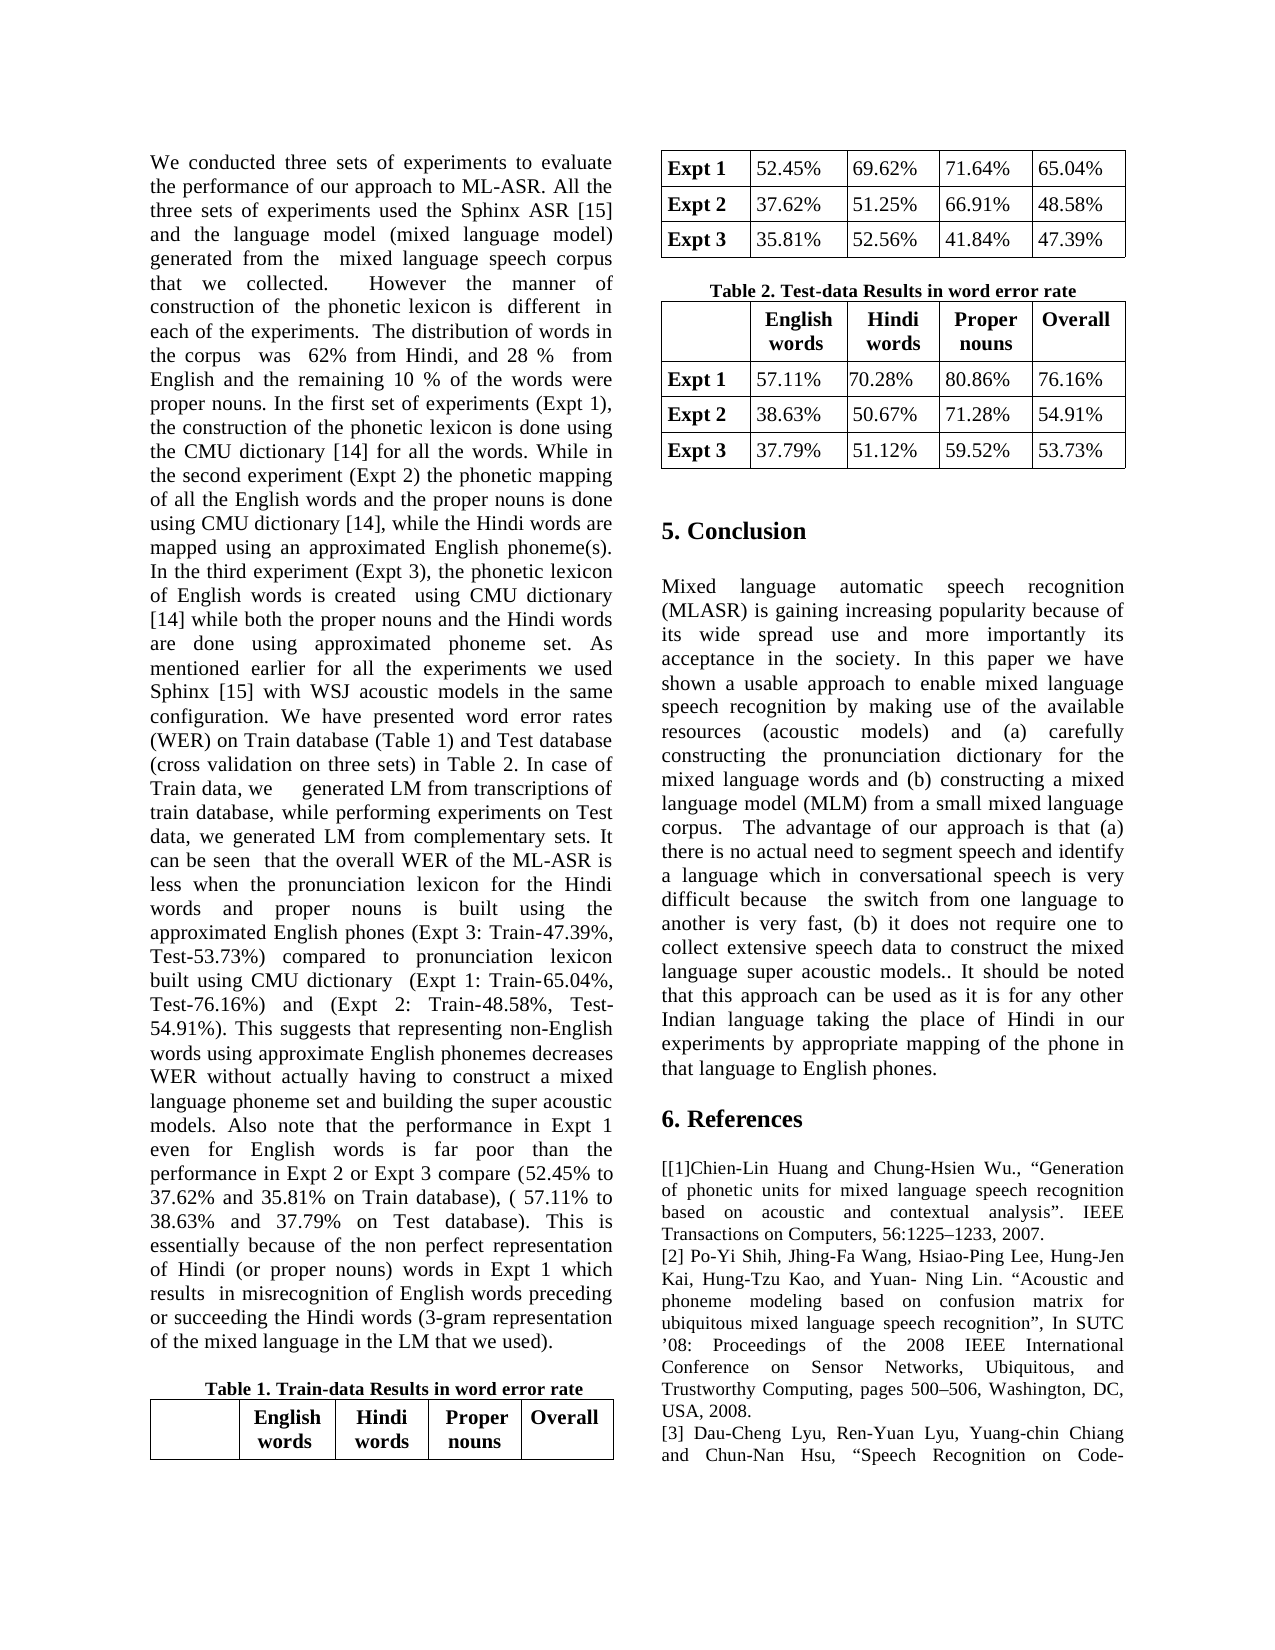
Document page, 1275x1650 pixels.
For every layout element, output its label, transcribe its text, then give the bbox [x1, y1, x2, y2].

table_cell 38.63% [751, 397, 847, 432]
table_cell 51.25% [848, 187, 939, 221]
list Table 2. Test-data Results in word error rate [661, 279, 1125, 301]
text Mixed language automatic speech recognition (MLASR) is gaining increasing popularity because of its wide spread use and more importantly its acceptance in the society. In this paper we have shown a usable approach to enable mixed language speech recognition by making use of the available resources (acoustic models) and (a) carefully constructing the pronunciation dictionary for the mixed language words and (b) constructing a mixed language model (MLM) from a small mixed language corpus. The advantage of our approach is that (a) there is no actual need to segment speech and identify a language which in conversational speech is very difficult because the switch from one language to another is very fast, (b) it does not require one to collect extensive speech data to construct the mixed language super acoustic models.. It should be noted that this approach can be used as it is for any other Indian language taking the place of Hindi in our experiments by appropriate mapping of the phone in that language to English phones. [661, 574, 1125, 1079]
table_cell 48.58% [1033, 187, 1125, 221]
table_cell 76.16% [1033, 362, 1125, 396]
subtitle 5. Conclusion [661, 516, 1125, 545]
table_header Overall [522, 1400, 613, 1459]
table_header Hindi words [848, 302, 939, 361]
table_header English words [240, 1400, 335, 1459]
table_cell Expt 3 [662, 222, 750, 257]
table_cell 37.62% [751, 187, 847, 221]
subtitle 6. References [661, 1103, 1125, 1132]
table_cell Expt 2 [662, 397, 750, 432]
table_cell 35.81% [751, 222, 847, 257]
table_header Hindi words [336, 1400, 428, 1459]
table_cell 65.04% [1033, 151, 1125, 186]
table_cell 50.67% [848, 397, 939, 432]
table_header English words [751, 302, 847, 361]
table_cell 59.52% [940, 433, 1032, 468]
table_cell 66.91% [940, 187, 1032, 221]
table_header Proper nouns [940, 302, 1032, 361]
table_cell 70.28% [848, 362, 939, 396]
text [3] Dau-Cheng Lyu, Ren-Yuan Lyu, Yuang-chin Chiang and Chun-Nan Hsu, “Speech Recognition on Code- [661, 1422, 1125, 1466]
table_cell 47.39% [1033, 222, 1125, 257]
table_cell 52.56% [848, 222, 939, 257]
text Table 1. Train-data Results in word error rate [150, 1377, 613, 1399]
table_header Overall [1033, 302, 1125, 361]
table_cell Expt 1 [662, 151, 750, 186]
table_cell 69.62% [848, 151, 939, 186]
table_header Proper nouns [429, 1400, 521, 1459]
table_header [662, 302, 750, 361]
text [2] Po-Yi Shih, Jhing-Fa Wang, Hsiao-Ping Lee, Hung-Jen Kai, Hung-Tzu Kao, and Yuan- Ning Lin. “Acoustic and phoneme modeling based on confusion matrix for ubiquitous mixed language speech recognition”, In SUTC ’08: Proceedings of the 2008 IEEE International Conference on Sensor Networks, Ubiquitous, and Trustworthy Computing, pages 500–506, Washington, DC, USA, 2008. [661, 1245, 1125, 1422]
table_cell Expt 2 [662, 187, 750, 221]
table_cell 51.12% [848, 433, 939, 468]
table_cell Expt 1 [662, 362, 750, 396]
table_header [151, 1400, 239, 1459]
table_cell 41.84% [940, 222, 1032, 257]
table_cell Expt 3 [662, 433, 750, 468]
table_cell 80.86% [940, 362, 1032, 396]
table_cell 57.11% [751, 362, 847, 396]
table_cell 71.28% [940, 397, 1032, 432]
table_cell 52.45% [751, 151, 847, 186]
table_cell 53.73% [1033, 433, 1125, 468]
table_cell 37.79% [751, 433, 847, 468]
table_cell 71.64% [940, 151, 1032, 186]
text We conducted three sets of experiments to evaluate the performance of our approach to ML-ASR. All the three sets of experiments used the Sphinx ASR [15] and the language model (mixed language model) generated from the mixed language speech corpus that we collected. However the manner of construction of the phonetic lexicon is different in each of the experiments. The distribution of words in the corpus was 62% from Hindi, and 28 % from English and the remaining 10 % of the words were proper nouns. In the first set of experiments (Expt 1), the construction of the phonetic lexicon is done using the CMU dictionary [14] for all the words. While in the second experiment (Expt 2) the phonetic mapping of all the English words and the proper nouns is done using CMU dictionary [14], while the Hindi words are mapped using an approximated English phoneme(s). In the third experiment (Expt 3), the phonetic lexicon of English words is created using CMU dictionary [14] while both the proper nouns and the Hindi words are done using approximated phoneme set. As mentioned earlier for all the experiments we used Sphinx [15] with WSJ acoustic models in the same configuration. We have presented word error rates (WER) on Train database (Table 1) and Test database (cross validation on three sets) in Table 2. In case of Train data, we generated LM from transcriptions of train database, while performing experiments on Test data, we generated LM from complementary sets. It can be seen that the overall WER of the ML-ASR is less when the pronunciation lexicon for the Hindi words and proper nouns is built using the approximated English phones (Expt 3: Train-47.39%, Test-53.73%) compared to pronunciation lexicon built using CMU dictionary (Expt 1: Train-65.04%, Test-76.16%) and (Expt 2: Train-48.58%, Test-54.91%). This suggests that representing non-English words using approximate English phonemes decreases WER without actually having to construct a mixed language phoneme set and building the super acoustic models. Also note that the performance in Expt 1 even for English words is far poor than the performance in Expt 2 or Expt 3 compare (52.45% to 37.62% and 35.81% on Train database), ( 57.11% to 38.63% and 37.79% on Test database). This is essentially because of the non perfect representation of Hindi (or proper nouns) words in Expt 1 which results in misrecognition of English words preceding or succeeding the Hindi words (3-gram representation of the mixed language in the LM that we used). [150, 150, 613, 1353]
text [[1]Chien-Lin Huang and Chung-Hsien Wu., “Generation of phonetic units for mixed language speech recognition based on acoustic and contextual analysis”. IEEE Transactions on Computers, 56:1225–1233, 2007. [661, 1157, 1125, 1245]
table_cell 54.91% [1033, 397, 1125, 432]
